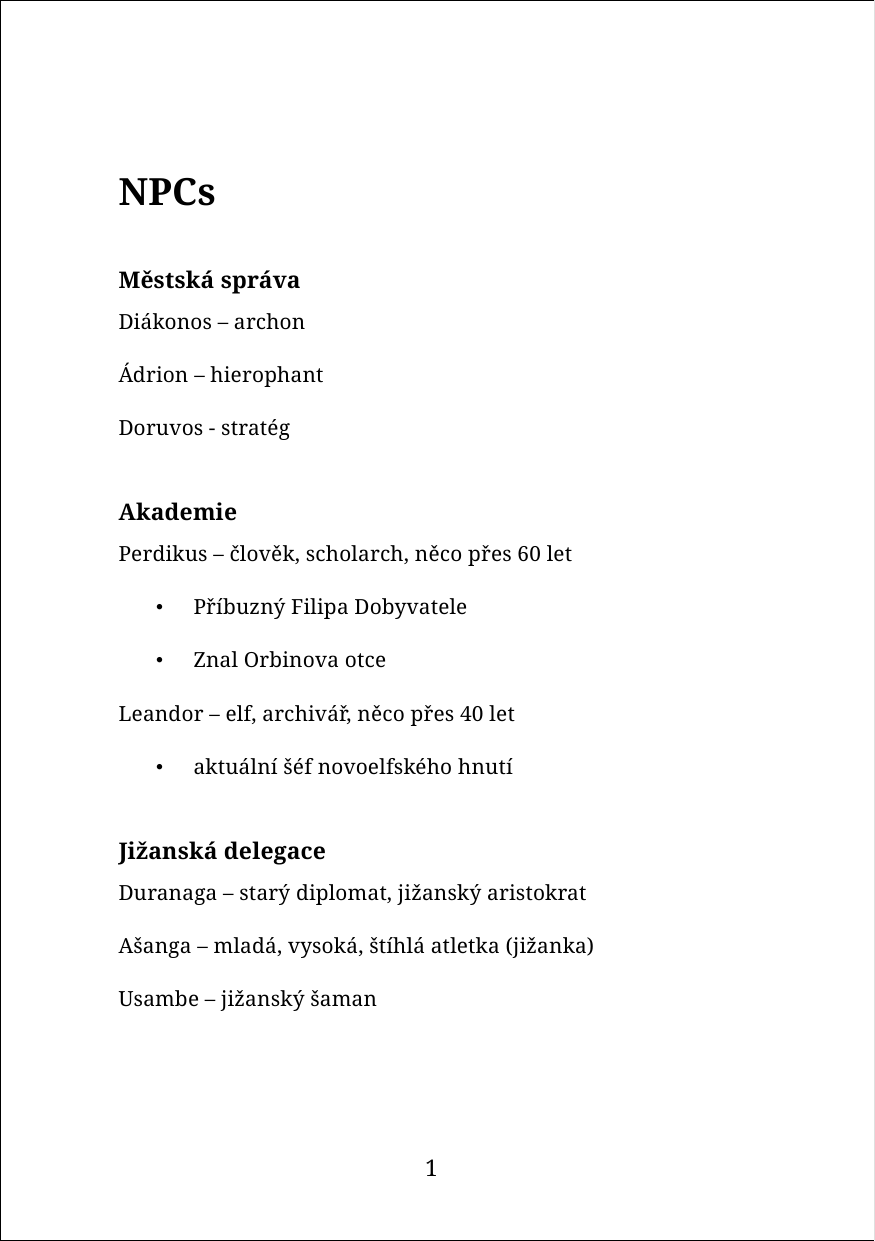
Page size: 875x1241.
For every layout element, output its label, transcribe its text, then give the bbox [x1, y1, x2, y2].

text Duranaga – starý diplomat, jižanský aristokrat [118, 878, 756, 906]
subtitle NPCs [118, 166, 756, 217]
list Znal Orbinova otce [156, 646, 756, 674]
text Usambe – jižanský šaman [118, 984, 756, 1013]
text Ašanga – mladá, vysoká, štíhlá atletka (jižanka) [118, 931, 756, 959]
text Diákonos – archon [118, 307, 756, 335]
text Doruvos - stratég [118, 413, 756, 442]
subtitle Městská správa [118, 264, 756, 295]
subtitle Akademie [118, 496, 756, 527]
list Příbuzný Filipa Dobyvatele [156, 592, 756, 621]
text Perdikus – člověk, scholarch, něco přes 60 let [118, 539, 756, 568]
text Leandor – elf, archivář, něco přes 40 let [118, 699, 756, 727]
text Ádrion – hierophant [118, 360, 756, 388]
subtitle Jižanská delegace [118, 835, 756, 866]
list aktuální šéf novoelfského hnutí [156, 752, 756, 781]
